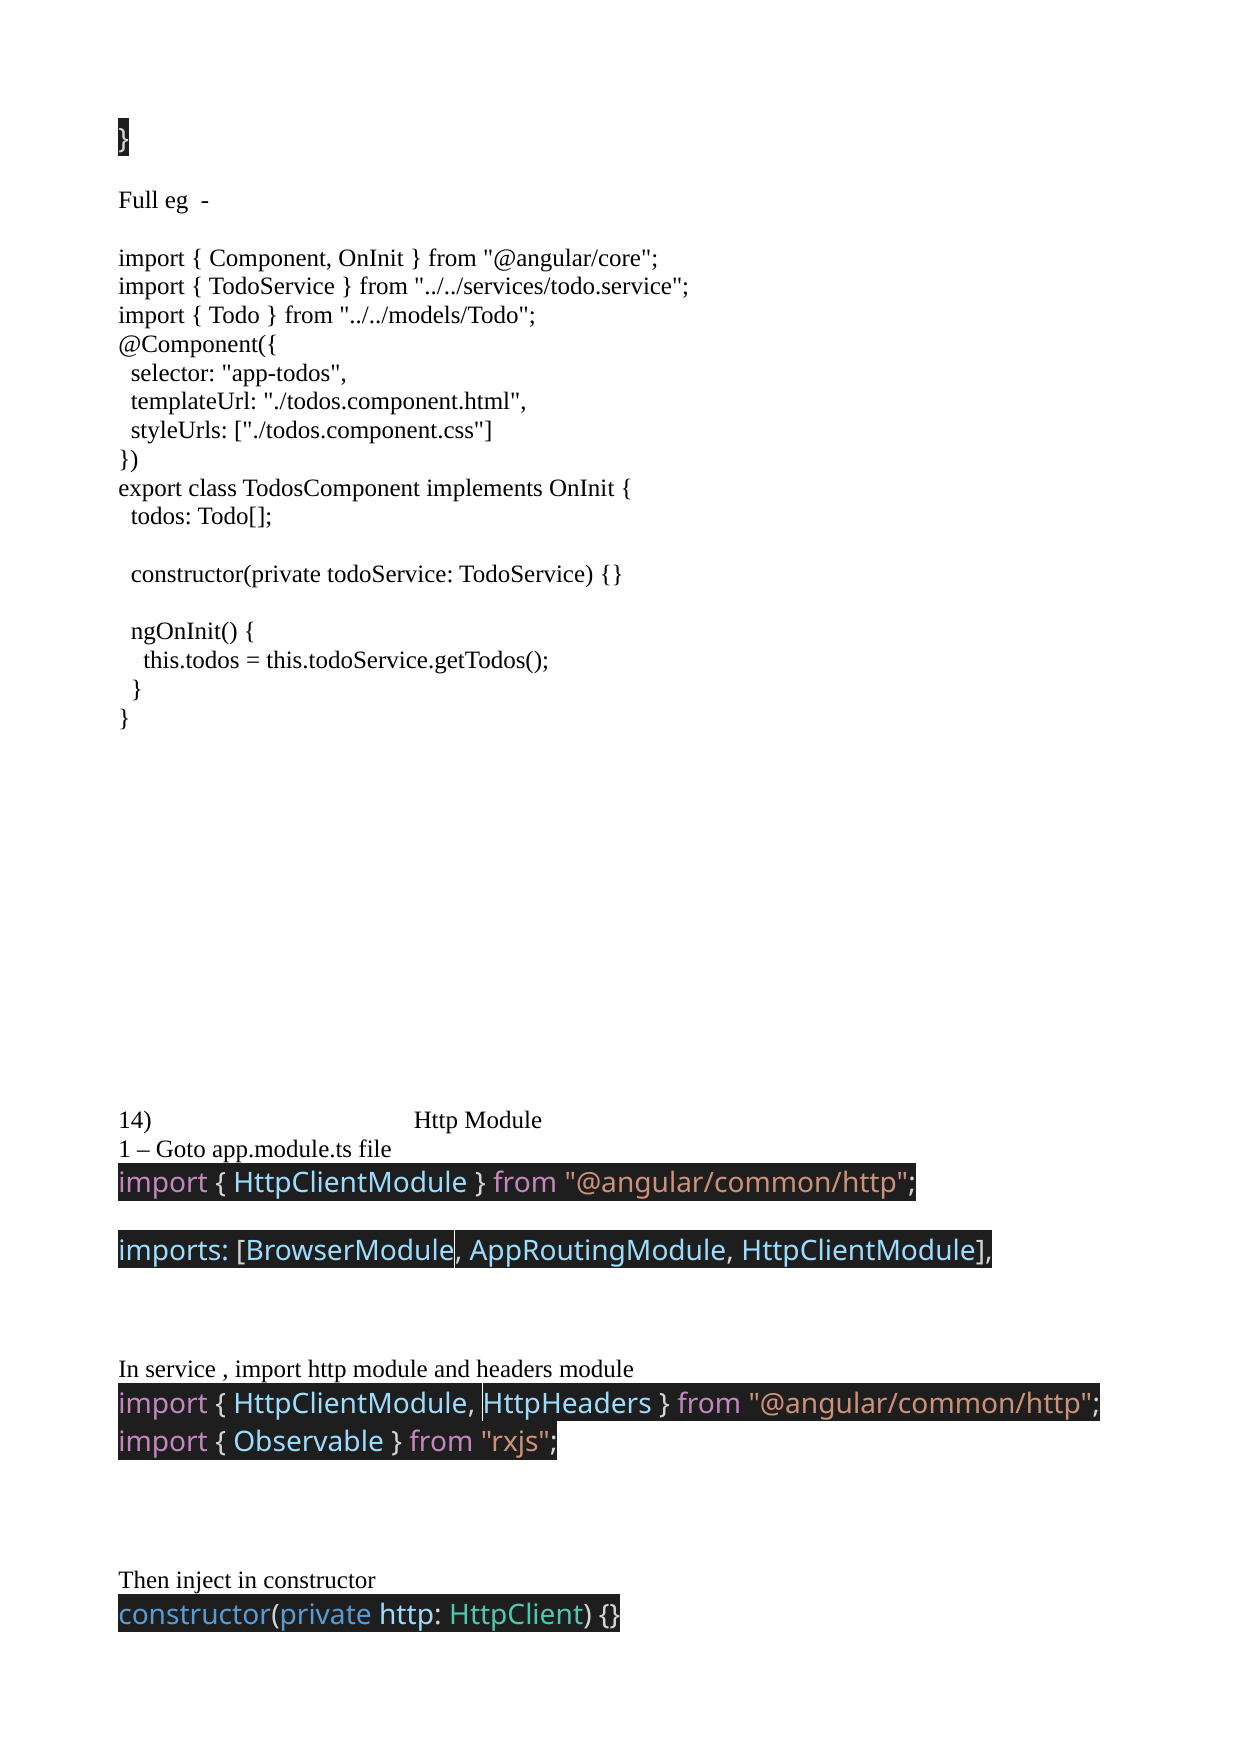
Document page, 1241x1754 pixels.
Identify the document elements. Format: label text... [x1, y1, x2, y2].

text constructor(private todoService: TodoService) {} [118, 559, 1122, 588]
text } [118, 118, 1122, 156]
text import { HttpClientModule } from "@angular/common/http"; [118, 1163, 1122, 1201]
text Full eg - [118, 185, 1122, 214]
text templateUrl: "./todos.component.html", [118, 386, 1122, 415]
text 1 – Goto app.module.ts file [118, 1134, 1122, 1163]
text export class TodosComponent implements OnInit { [118, 473, 1122, 501]
text } [118, 674, 1122, 703]
text @Component({ [118, 329, 1122, 358]
text todos: Todo[]; [118, 501, 1122, 530]
text imports: [BrowserModule, AppRoutingModule, HttpClientModule], [118, 1230, 1122, 1268]
text } [118, 703, 1122, 731]
text import { Component, OnInit } from "@angular/core"; [118, 243, 1122, 271]
text ngOnInit() { [118, 616, 1122, 645]
text Then inject in constructor [118, 1565, 1122, 1594]
text }) [118, 444, 1122, 473]
text this.todos = this.todoService.getTodos(); [118, 645, 1122, 674]
text 14) Http Module [118, 1105, 1122, 1134]
text styleUrls: ["./todos.component.css"] [118, 415, 1122, 444]
text import { Observable } from "rxjs"; [118, 1421, 1122, 1460]
text import { TodoService } from "../../services/todo.service"; [118, 271, 1122, 300]
text In service , import http module and headers module [118, 1354, 1122, 1383]
text constructor(private http: HttpClient) {} [118, 1594, 1122, 1632]
text selector: "app-todos", [118, 358, 1122, 386]
text import { Todo } from "../../models/Todo"; [118, 300, 1122, 329]
text import { HttpClientModule, HttpHeaders } from "@angular/common/http"; [118, 1383, 1122, 1421]
